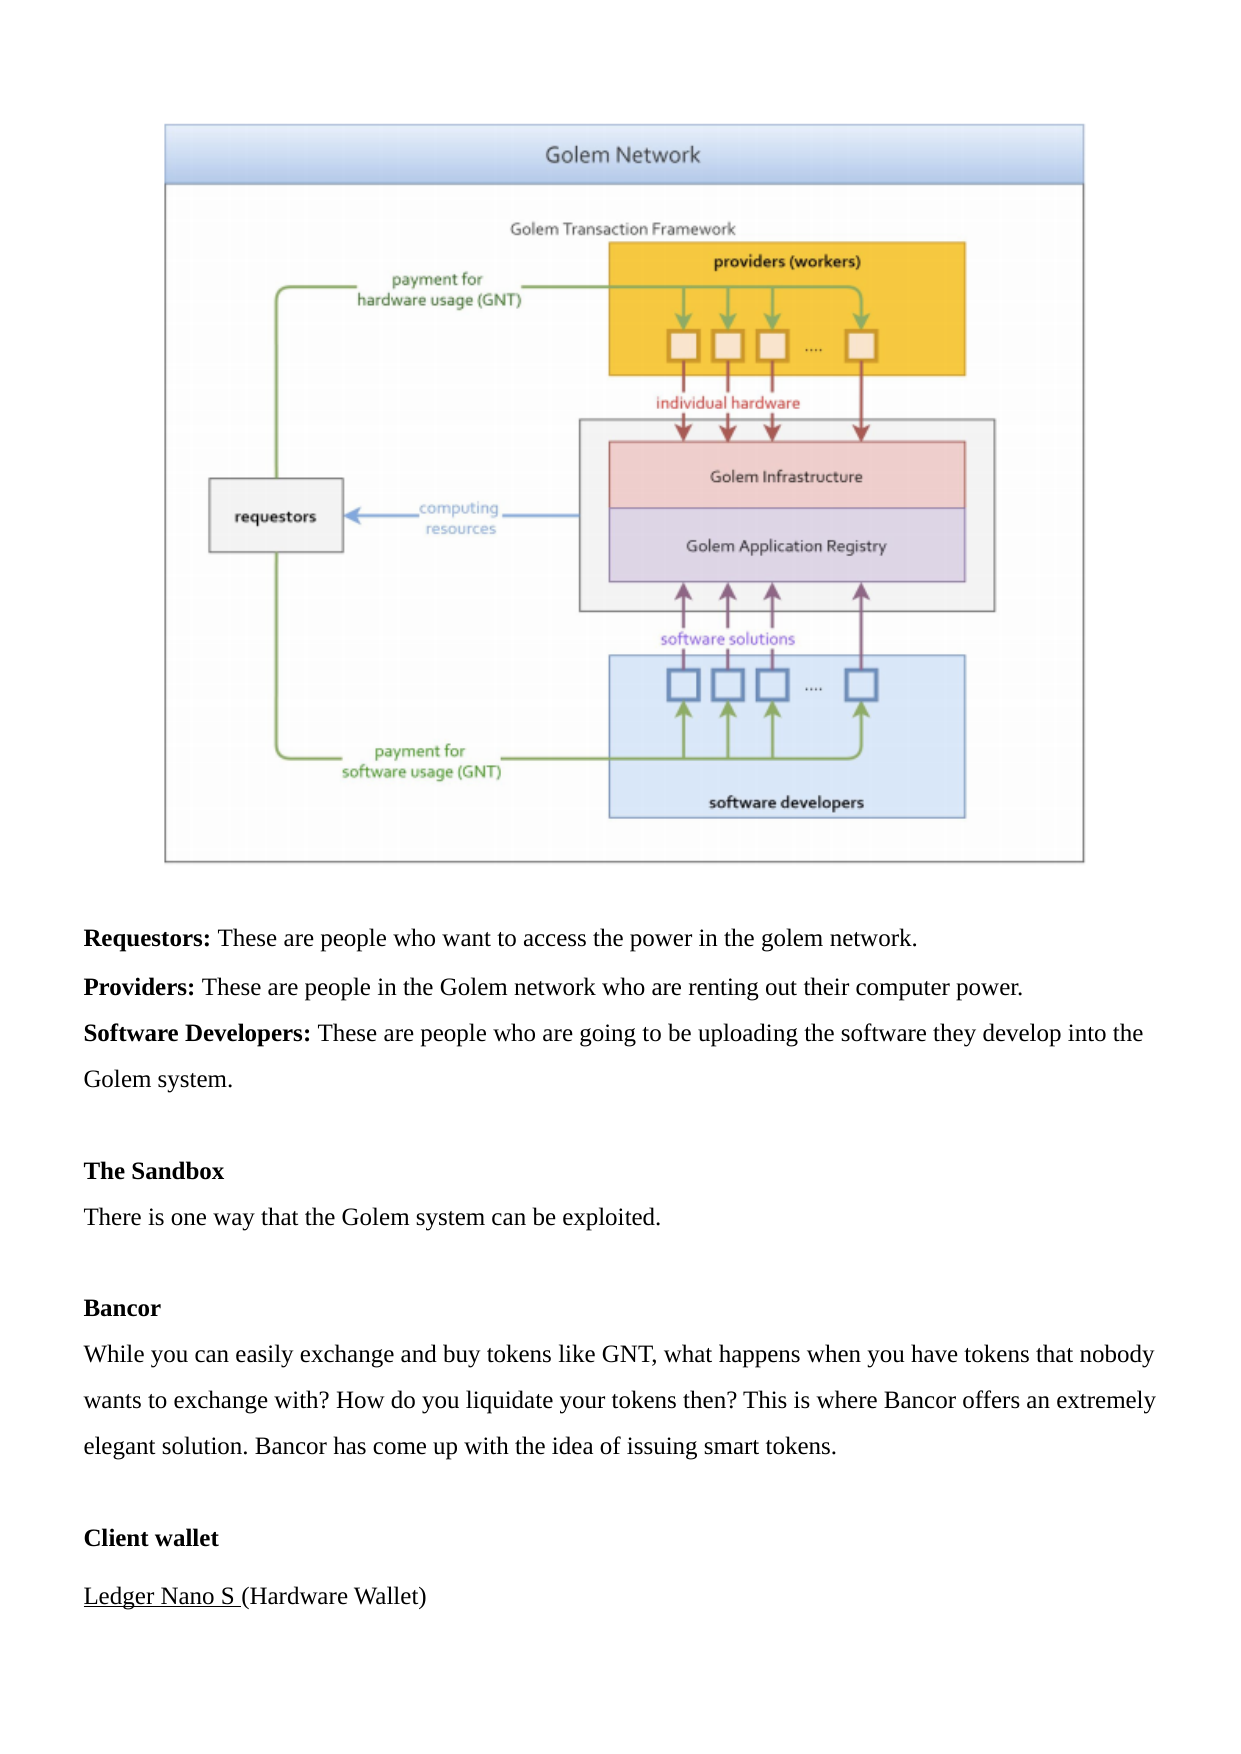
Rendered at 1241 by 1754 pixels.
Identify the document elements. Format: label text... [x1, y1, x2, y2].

text Requestors: These are people who want to access the power in the golem network. [83, 923, 1163, 952]
text Providers: These are people in the Golem network who are renting out their computer power. [83, 972, 1163, 1001]
text Bancor [83, 1293, 1163, 1322]
picture [160, 118, 1086, 869]
text While you can easily exchange and buy tokens like GNT, what happens when you have tokens that nobody wants to exchange with? How do you liquidate your tokens then? This is where Bancor offers an extremely elegant solution. Bancor has come up with the idea of issuing smart tokens. [83, 1339, 1163, 1460]
text The Sandbox [83, 1156, 1163, 1184]
text Ledger Nano S (Hardware Wallet) [83, 1581, 1163, 1609]
text Client wallet [83, 1523, 1163, 1552]
text Software Developers: These are people who are going to be uploading the software they develop into the Golem system. [83, 1018, 1163, 1093]
text There is one way that the Golem system can be exploited. [83, 1202, 1163, 1230]
